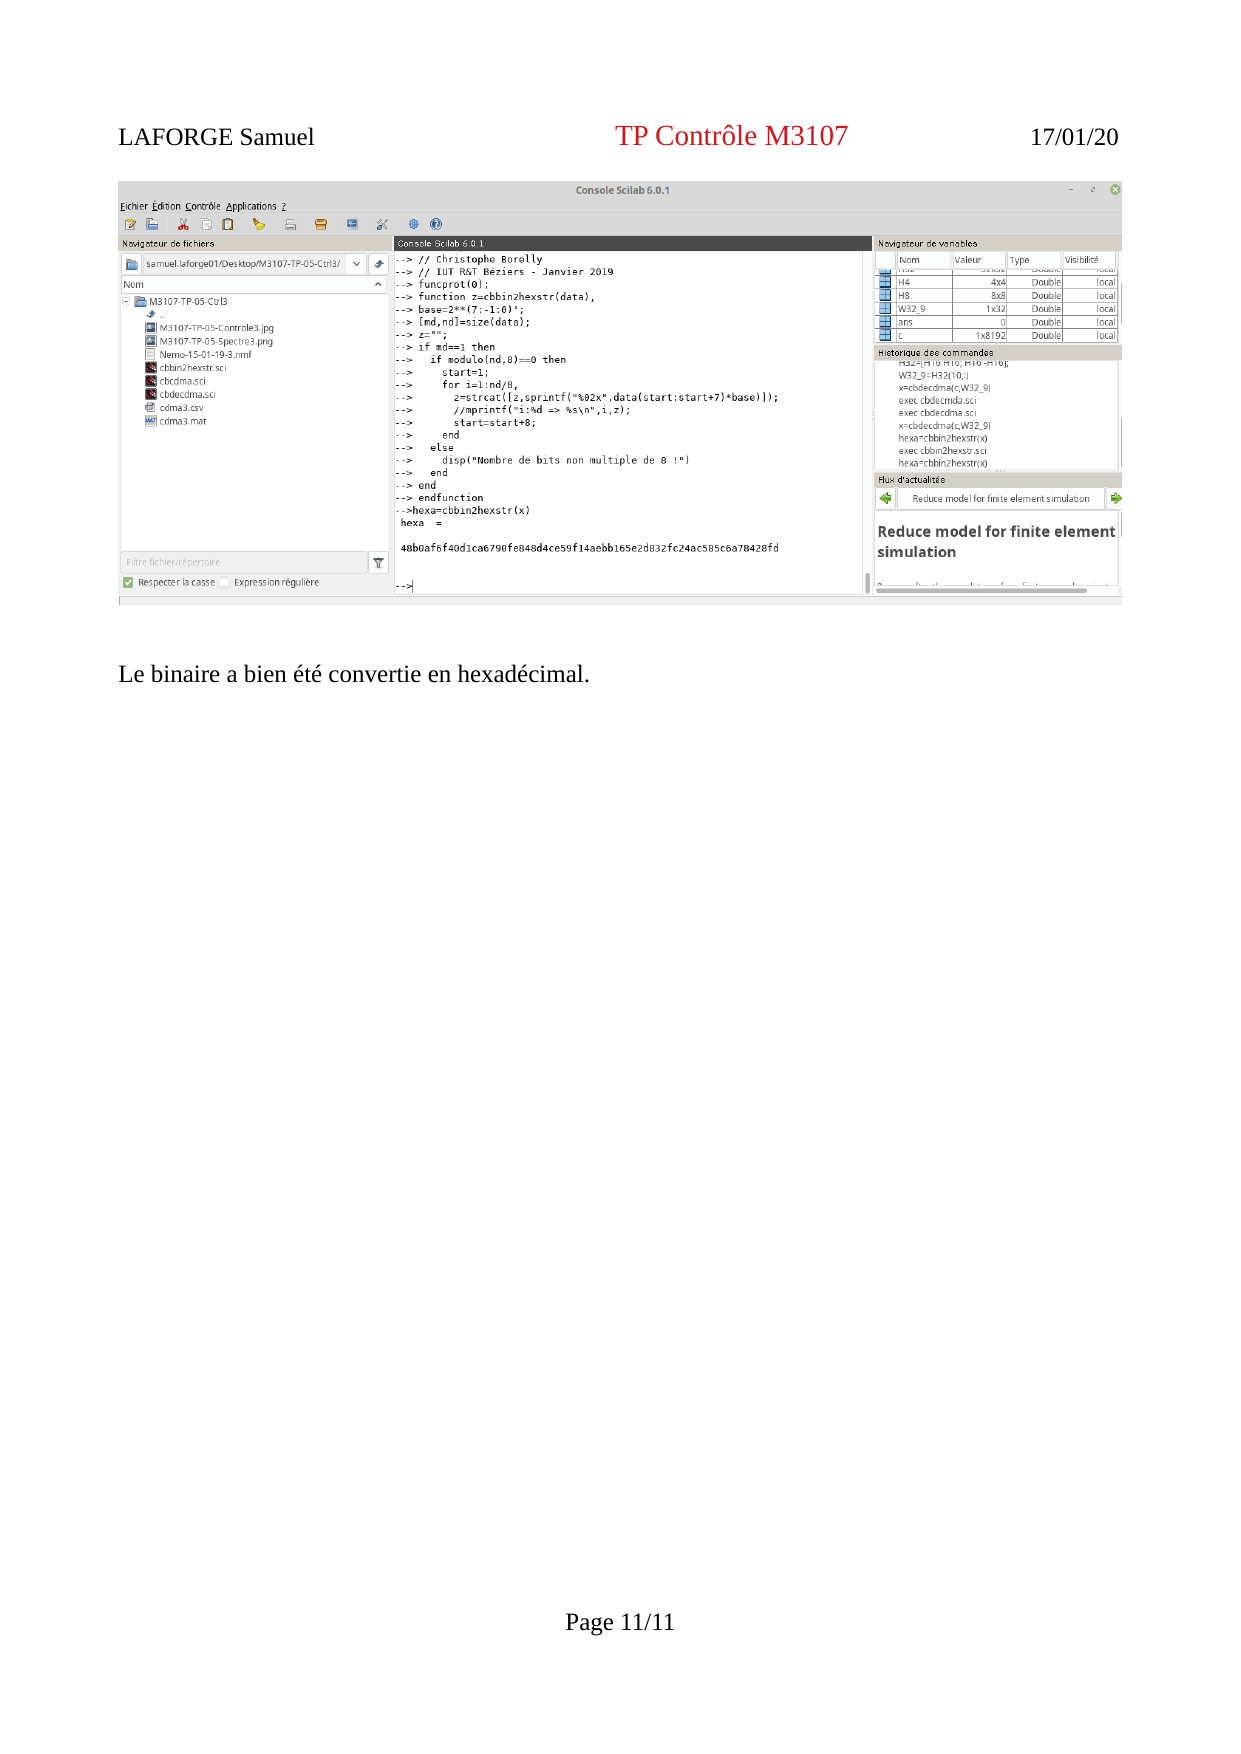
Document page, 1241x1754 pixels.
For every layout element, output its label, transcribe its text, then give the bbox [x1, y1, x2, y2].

text Le binaire a bien été convertie en hexadécimal. [118, 659, 1122, 688]
picture [118, 181, 1123, 605]
